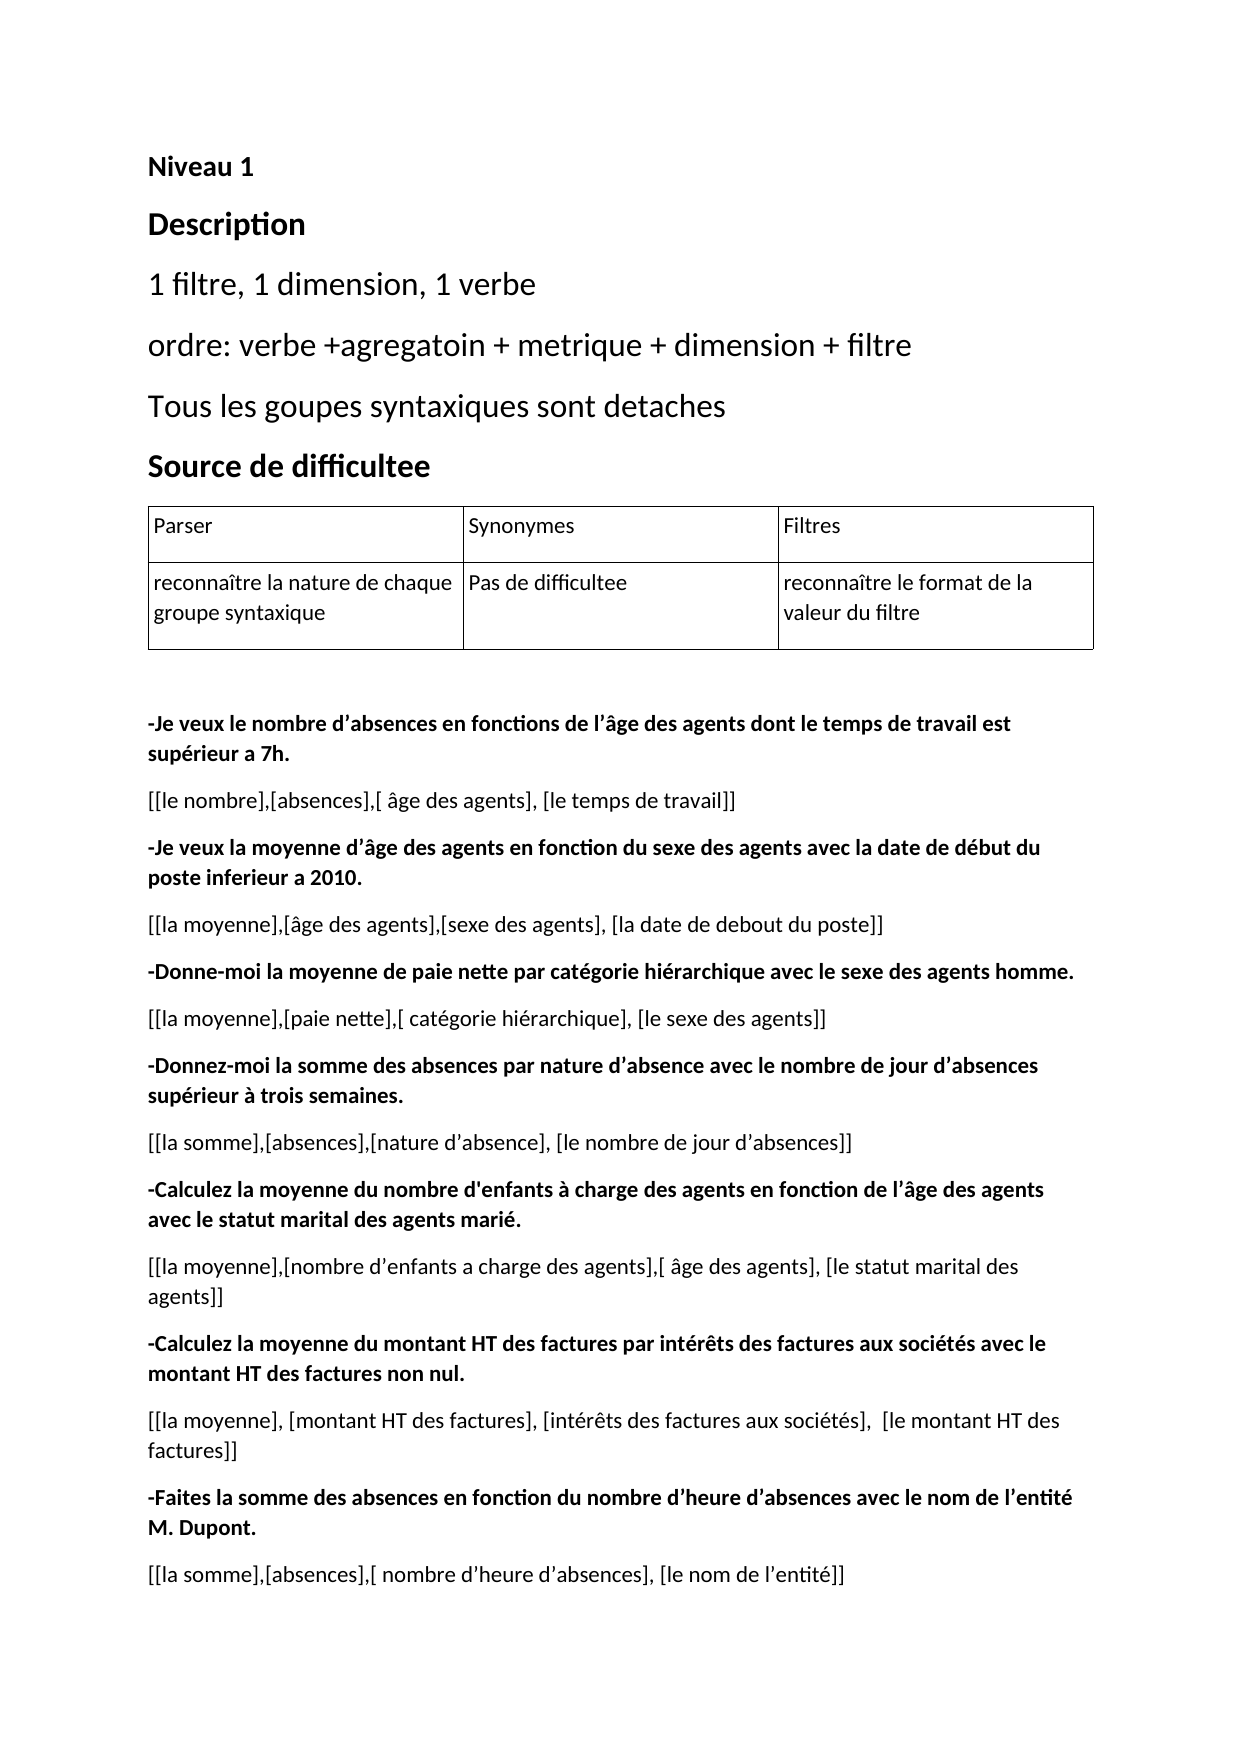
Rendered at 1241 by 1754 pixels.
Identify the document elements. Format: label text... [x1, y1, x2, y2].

text Description [148, 203, 1093, 243]
text -Calculez la moyenne du montant HT des factures par intérêts des factures aux sociétés avec le montant HT des factures non nul. [148, 1329, 1093, 1387]
text -Je veux le nombre d’absences en fonctions de l’âge des agents dont le temps de travail est supérieur a 7h. [148, 709, 1093, 767]
text Niveau 1 [148, 148, 1093, 183]
text [[la moyenne],[nombre d’enfants a charge des agents],[ âge des agents], [le statut marital des agents]] [148, 1252, 1093, 1310]
text [[la moyenne],[paie nette],[ catégorie hiérarchique], [le sexe des agents]] [148, 1004, 1093, 1032]
text -Donne-moi la moyenne de paie nette par catégorie hiérarchique avec le sexe des agents homme. [148, 957, 1093, 985]
text 1 filtre, 1 dimension, 1 verbe [148, 263, 1093, 304]
text [[la somme],[absences],[nature d’absence], [le nombre de jour d’absences]] [148, 1128, 1093, 1156]
text Tous les goupes syntaxiques sont detaches [148, 384, 1093, 425]
text ordre: verbe +agregatoin + metrique + dimension + filtre [148, 324, 1093, 365]
text [[le nombre],[absences],[ âge des agents], [le temps de travail]] [148, 786, 1093, 814]
text -Donnez-moi la somme des absences par nature d’absence avec le nombre de jour d’absences supérieur à trois semaines. [148, 1051, 1093, 1109]
table_cell Pas de difficultee [464, 563, 778, 648]
text -Calculez la moyenne du nombre d'enfants à charge des agents en fonction de l’âge des agents avec le statut marital des agents marié. [148, 1175, 1093, 1233]
table_cell reconnaître le format de la valeur du filtre [779, 563, 1093, 648]
text [[la somme],[absences],[ nombre d’heure d’absences], [le nom de l’entité]] [148, 1560, 1093, 1588]
table_header Parser [149, 507, 463, 562]
table_header Synonymes [464, 507, 778, 562]
text -Faites la somme des absences en fonction du nombre d’heure d’absences avec le nom de l’entité M. Dupont. [148, 1483, 1093, 1541]
table_header Filtres [779, 507, 1093, 562]
text [[la moyenne], [montant HT des factures], [intérêts des factures aux sociétés], [le montant HT des factures]] [148, 1406, 1093, 1464]
text [[la moyenne],[âge des agents],[sexe des agents], [la date de debout du poste]] [148, 910, 1093, 938]
text Source de difficultee [148, 445, 1093, 486]
text -Je veux la moyenne d’âge des agents en fonction du sexe des agents avec la date de début du poste inferieur a 2010. [148, 833, 1093, 891]
table_cell reconnaître la nature de chaque groupe syntaxique [149, 563, 463, 648]
